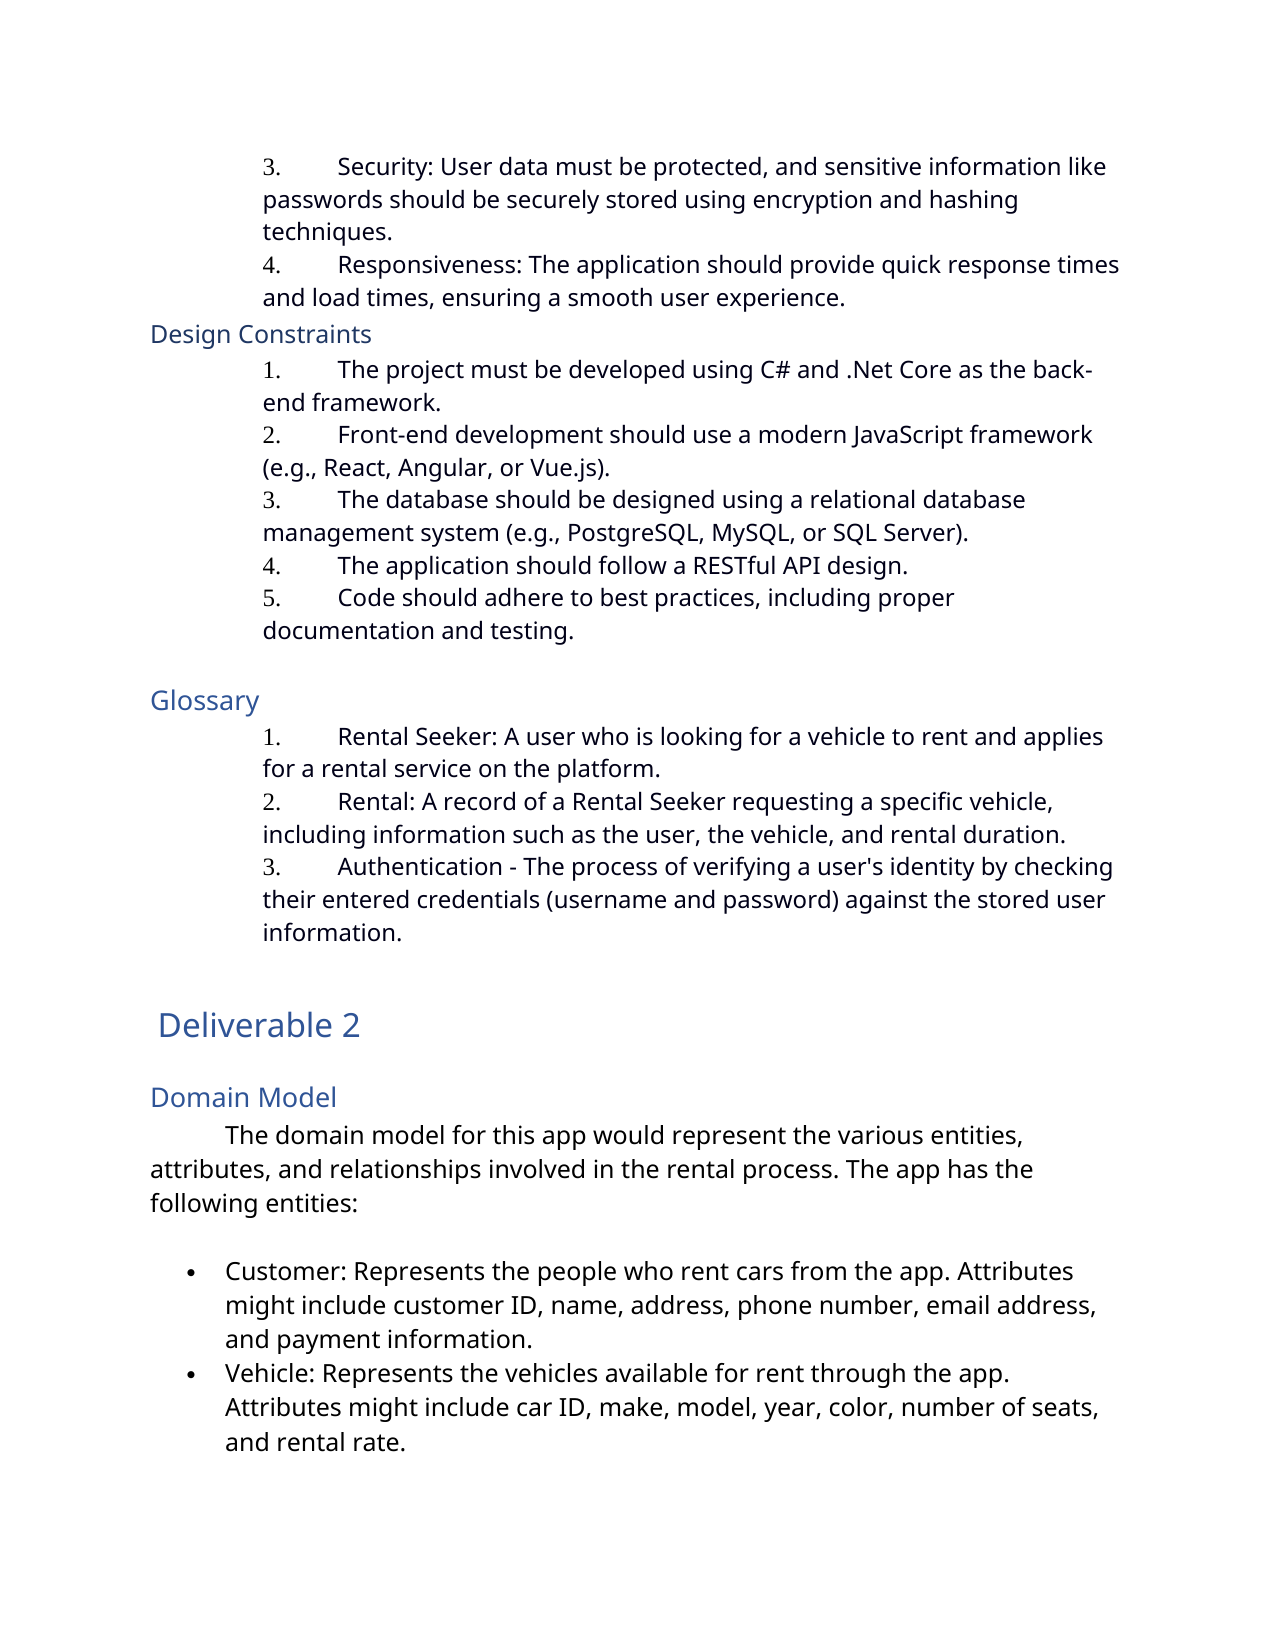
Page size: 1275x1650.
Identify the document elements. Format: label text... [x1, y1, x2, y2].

subtitle Glossary [150, 681, 1125, 718]
list The database should be designed using a relational database management system (e.g., PostgreSQL, MySQL, or SQL Server). [262, 483, 1125, 548]
subtitle Deliverable 2 [150, 1002, 1125, 1047]
list Customer: Represents the people who rent cars from the app. Attributes might include customer ID, name, address, phone number, email address, and payment information. [187, 1254, 1125, 1356]
list Authentication - The process of verifying a user's identity by checking their entered credentials (username and password) against the stored user information. [262, 850, 1125, 948]
list Vehicle: Represents the vehicles available for rent through the app. Attributes might include car ID, make, model, year, color, number of seats, and rental rate. [187, 1356, 1125, 1458]
list Security: User data must be protected, and sensitive information like passwords should be securely stored using encryption and hashing techniques. [262, 150, 1125, 248]
list The project must be developed using C# and .Net Core as the back-end framework. [262, 353, 1125, 418]
list Rental Seeker: A user who is looking for a vehicle to rent and applies for a rental service on the platform. [262, 720, 1125, 785]
list Responsiveness: The application should provide quick response times and load times, ensuring a smooth user experience. [262, 248, 1125, 313]
subtitle Design Constraints [150, 317, 1125, 351]
list The application should follow a RESTful API design. [262, 548, 1125, 581]
subtitle Domain Model [150, 1079, 1125, 1116]
list Front-end development should use a modern JavaScript framework (e.g., React, Angular, or Vue.js). [262, 418, 1125, 483]
list Rental: A record of a Rental Seeker requesting a specific vehicle, including information such as the user, the vehicle, and rental duration. [262, 785, 1125, 850]
list Code should adhere to best practices, including proper documentation and testing. [262, 581, 1125, 646]
text The domain model for this app would represent the various entities, attributes, and relationships involved in the rental process. The app has the following entities: [150, 1118, 1125, 1220]
